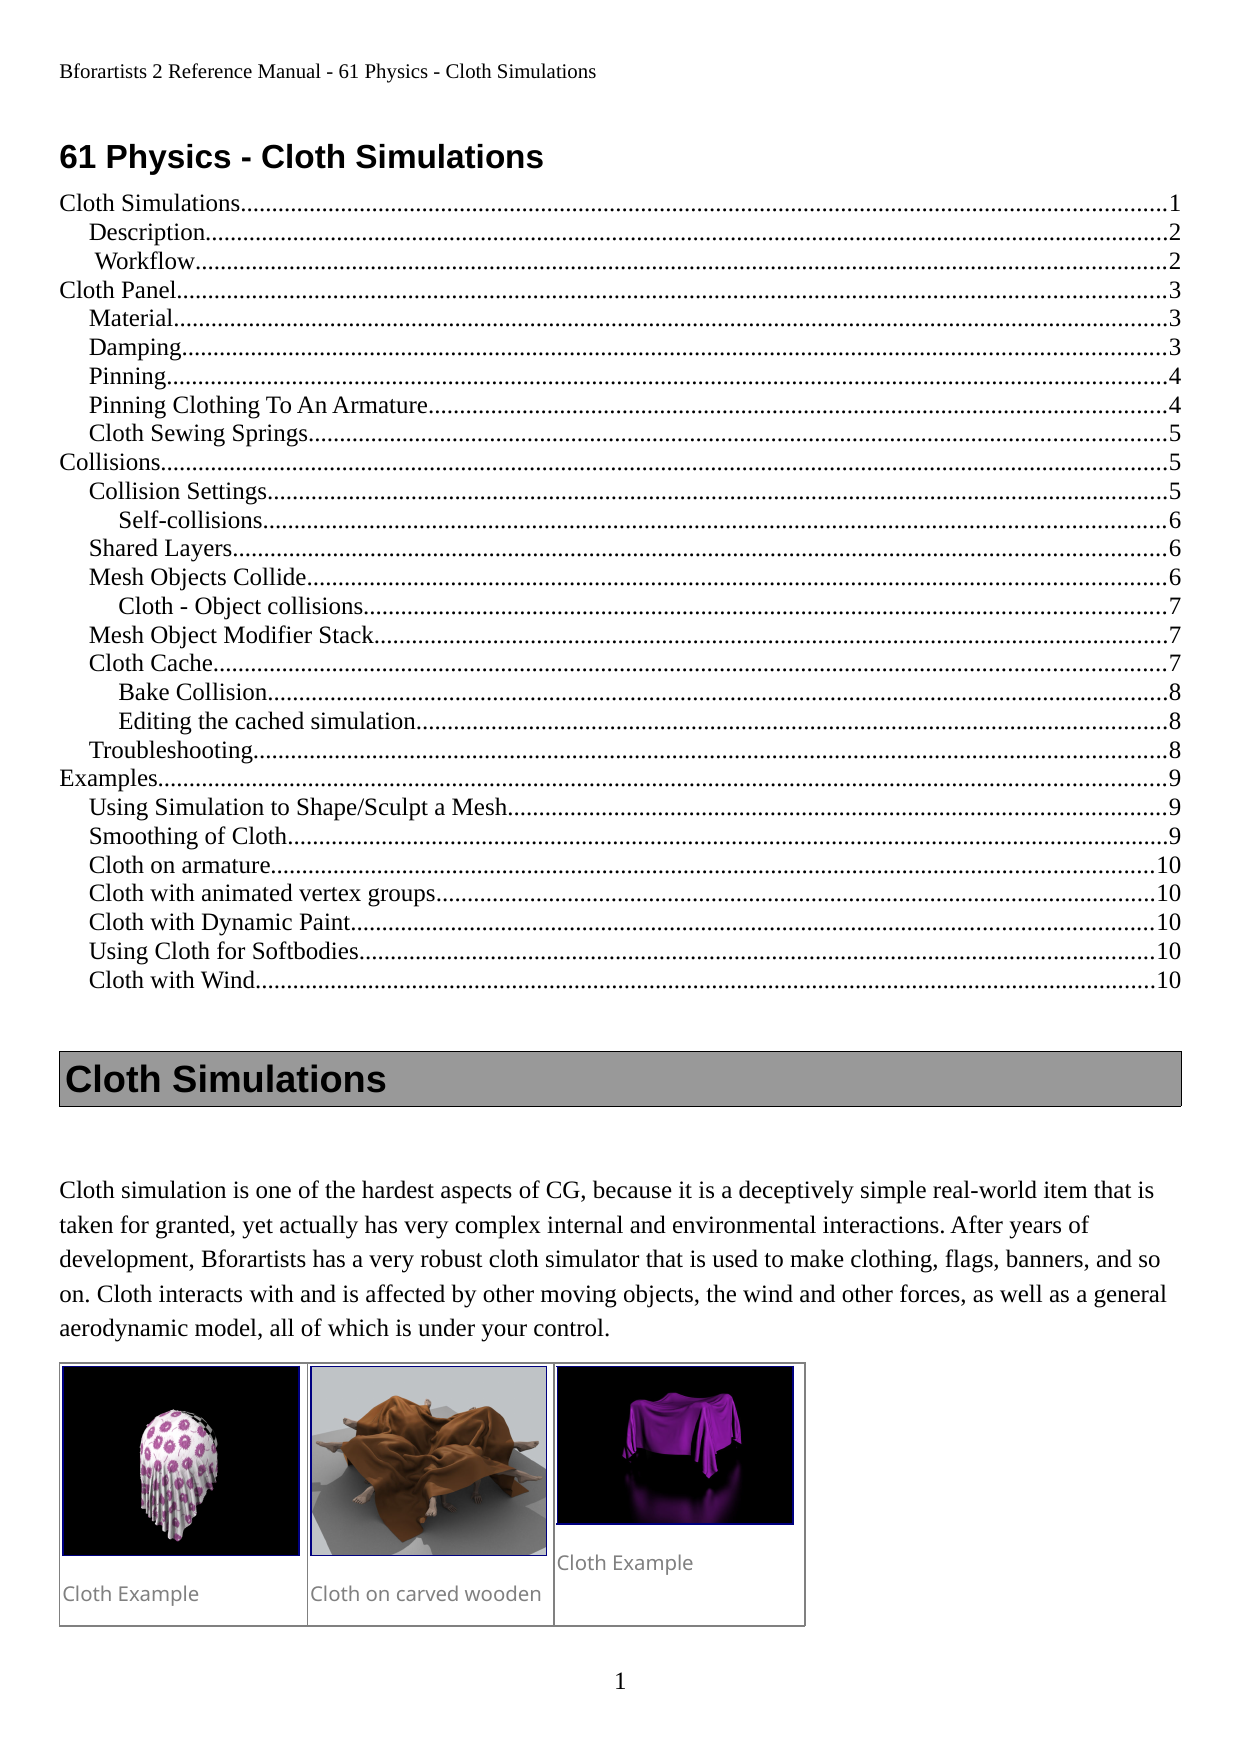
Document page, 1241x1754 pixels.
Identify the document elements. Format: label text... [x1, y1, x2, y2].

text Editing the cached simulation 8 [118, 706, 1181, 735]
text Cloth Panel 3 [59, 275, 1181, 303]
table_header Cloth on carved wooden [308, 1364, 553, 1625]
text Shared Layers 6 [88, 533, 1181, 562]
text Collision Settings 5 [88, 476, 1181, 505]
text Cloth Sewing Springs 5 [88, 418, 1181, 447]
table_header Cloth Example [555, 1364, 804, 1625]
text Cloth Simulations 1 [59, 188, 1181, 217]
text Cloth Cache 7 [88, 648, 1181, 677]
table_header Cloth Example [60, 1364, 307, 1625]
table_header Cloth Simulations [60, 1052, 1181, 1106]
text Damping 3 [88, 332, 1181, 361]
picture [312, 1367, 546, 1555]
text Using Cloth for Softbodies 10 [88, 936, 1181, 965]
text Using Simulation to Shape/Sculpt a Mesh 9 [88, 792, 1181, 821]
text Mesh Objects Collide 6 [88, 562, 1181, 591]
text Mesh Object Modifier Stack 7 [88, 620, 1181, 648]
picture [64, 1367, 298, 1555]
text Material 3 [88, 303, 1181, 332]
text Workflow 2 [88, 246, 1181, 275]
text Pinning Clothing To An Armature 4 [88, 390, 1181, 418]
text Self-collisions 6 [118, 505, 1181, 533]
text Pinning 4 [88, 361, 1181, 390]
picture [558, 1367, 792, 1523]
subtitle 61 Physics - Cloth Simulations [59, 138, 1181, 176]
text Cloth - Object collisions 7 [118, 591, 1181, 620]
text Cloth with Wind 10 [88, 965, 1181, 993]
text Collisions 5 [59, 447, 1181, 476]
text Cloth with Dynamic Paint 10 [88, 907, 1181, 936]
text Smoothing of Cloth 9 [88, 821, 1181, 850]
text Bake Collision 8 [118, 677, 1181, 706]
text Description 2 [88, 217, 1181, 246]
text Troubleshooting 8 [88, 735, 1181, 763]
text Cloth simulation is one of the hardest aspects of CG, because it is a deceptively simple real-world item that is taken for granted, yet actually has very complex internal and environmental interactions. After years of development, Bforartists has a very robust cloth simulator that is used to make clothing, flags, banners, and so on. Cloth interacts with and is affected by other moving objects, the wind and other forces, as well as a general aerodynamic model, all of which is under your control. [59, 1175, 1181, 1342]
text Examples 9 [59, 763, 1181, 792]
text Cloth with animated vertex groups 10 [88, 878, 1181, 907]
text Cloth on armature 10 [88, 850, 1181, 878]
